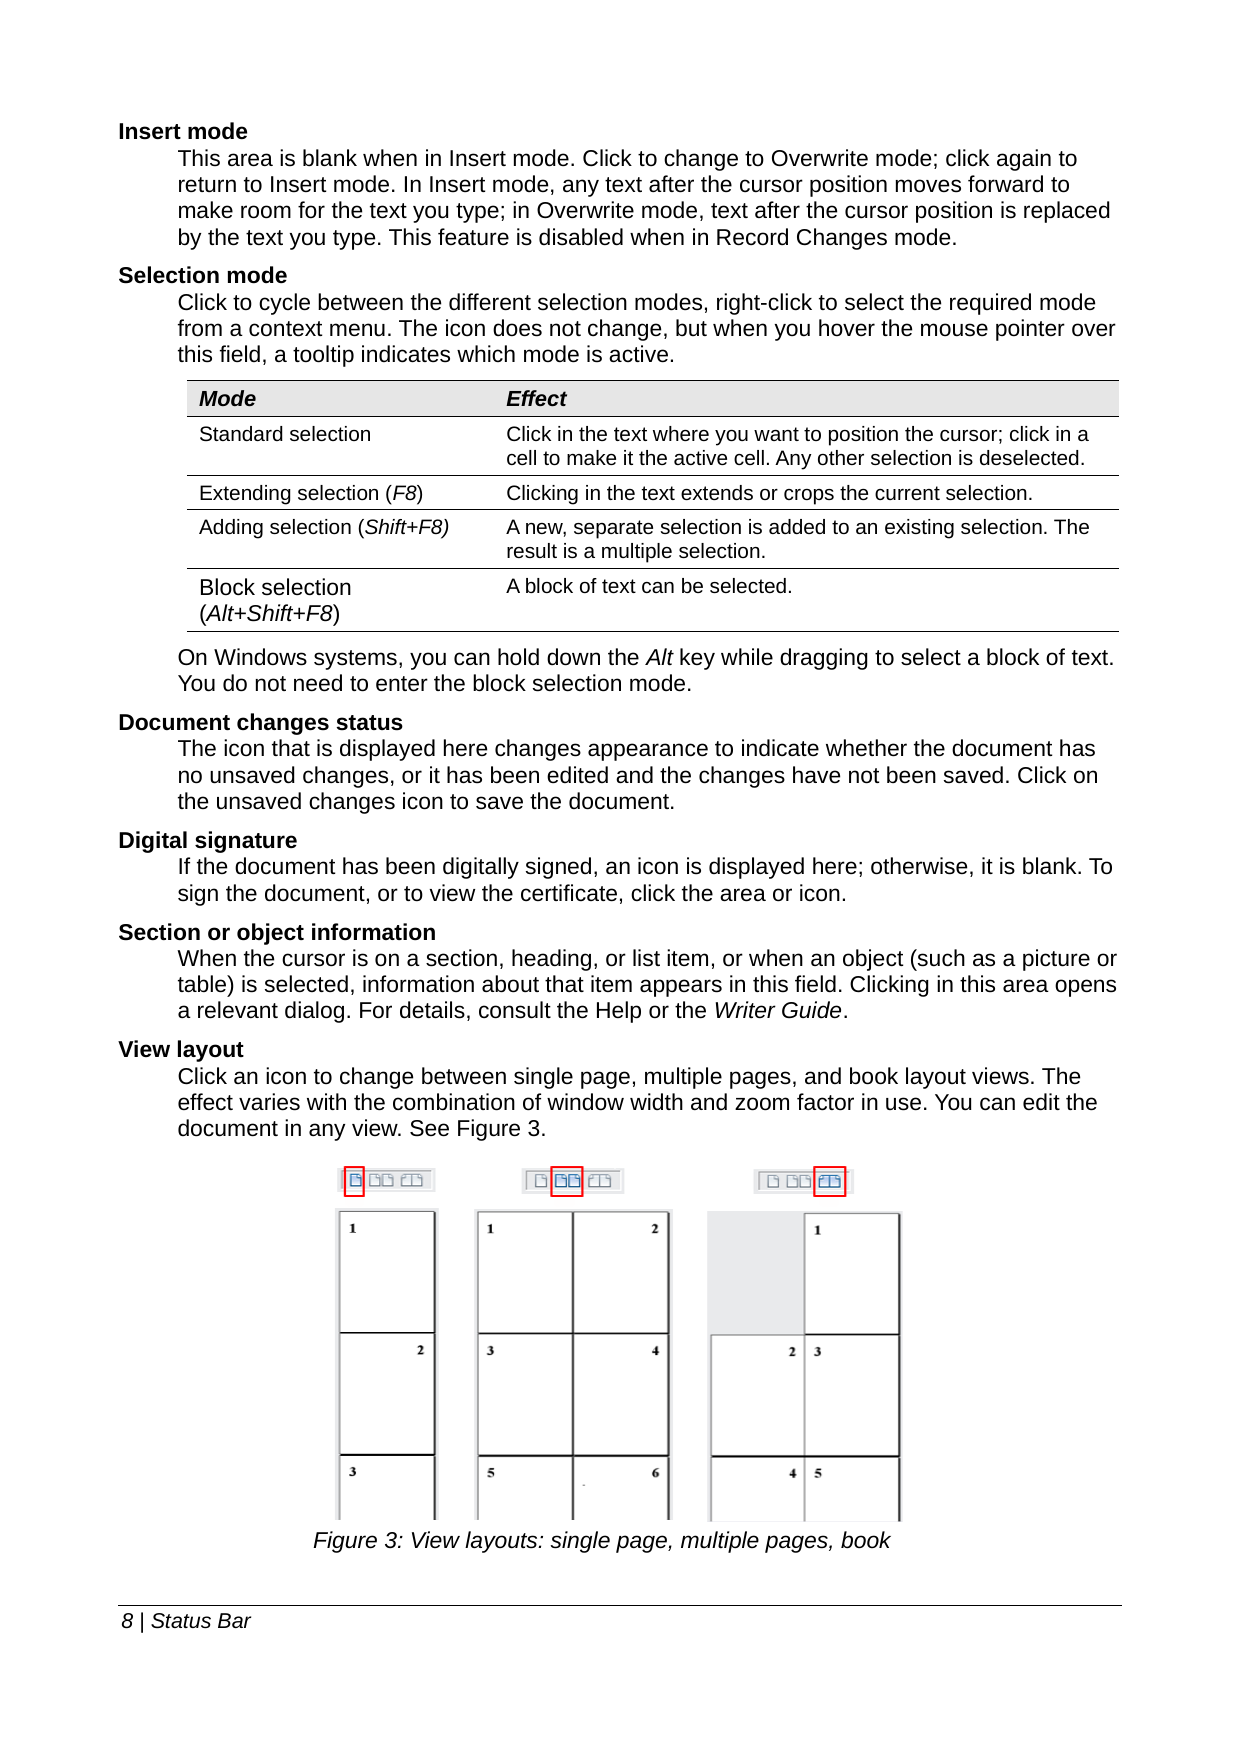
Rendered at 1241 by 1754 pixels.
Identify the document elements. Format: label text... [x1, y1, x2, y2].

text Document changes status [118, 709, 1122, 735]
table_header Effect [494, 381, 1119, 416]
table_cell Extending selection (F8) [187, 476, 494, 509]
text On Windows systems, you can hold down the Alt key while dragging to select a block of text. You do not need to enter the block selection mode. [177, 644, 1122, 696]
text Section or object information [118, 918, 1122, 945]
table_cell Standard selection [187, 417, 494, 474]
text If the document has been digitally signed, an icon is displayed here; otherwise, it is blank. To sign the document, or to view the certificate, click the area or icon. [177, 853, 1122, 906]
table_header Mode [187, 381, 494, 416]
text The icon that is displayed here changes appearance to indicate whether the document has no unsaved changes, or it has been edited and the changes have not been saved. Click on the unsaved changes icon to save the document. [177, 735, 1122, 814]
table_cell Click in the text where you want to position the cursor; click in a cell to make it the active cell. Any other selection is deselected. [494, 417, 1119, 474]
text Click to cycle between the different selection modes, right-click to select the required mode from a context menu. The icon does not change, but when you hover the mouse pointer over this field, a tooltip indicates which mode is active. [177, 289, 1122, 368]
text When the cursor is on a section, heading, or list item, or when an object (such as a picture or table) is selected, information about that item appears in this field. Clicking in this area opens a relevant dialog. For details, consult the Help or the Writer Guide. [177, 945, 1122, 1024]
text View layout [118, 1036, 1122, 1063]
table_cell A new, separate selection is added to an existing selection. The result is a multiple selection. [494, 510, 1119, 567]
table_cell Clicking in the text extends or crops the current selection. [494, 476, 1119, 509]
table_cell Adding selection (Shift+F8) [187, 510, 494, 567]
picture [324, 1154, 916, 1528]
table_cell A block of text can be selected. [494, 569, 1119, 631]
text Digital signature [118, 827, 1122, 853]
table_cell Block selection (Alt+Shift+F8) [187, 569, 494, 631]
text Click an icon to change between single page, multiple pages, and book layout views. The effect varies with the combination of window width and zoom factor in use. You can edit the document in any view. See Figure 3. [177, 1063, 1122, 1142]
text Selection mode [118, 262, 1122, 289]
text Figure 3: View layouts: single page, multiple pages, book [313, 1154, 927, 1553]
text This area is blank when in Insert mode. Click to change to Overwrite mode; click again to return to Insert mode. In Insert mode, any text after the cursor position moves forward to make room for the text you type; in Overwrite mode, text after the cursor position is replaced by the text you type. This feature is disabled when in Record Changes mode. [177, 144, 1122, 250]
text Insert mode [118, 118, 1122, 144]
